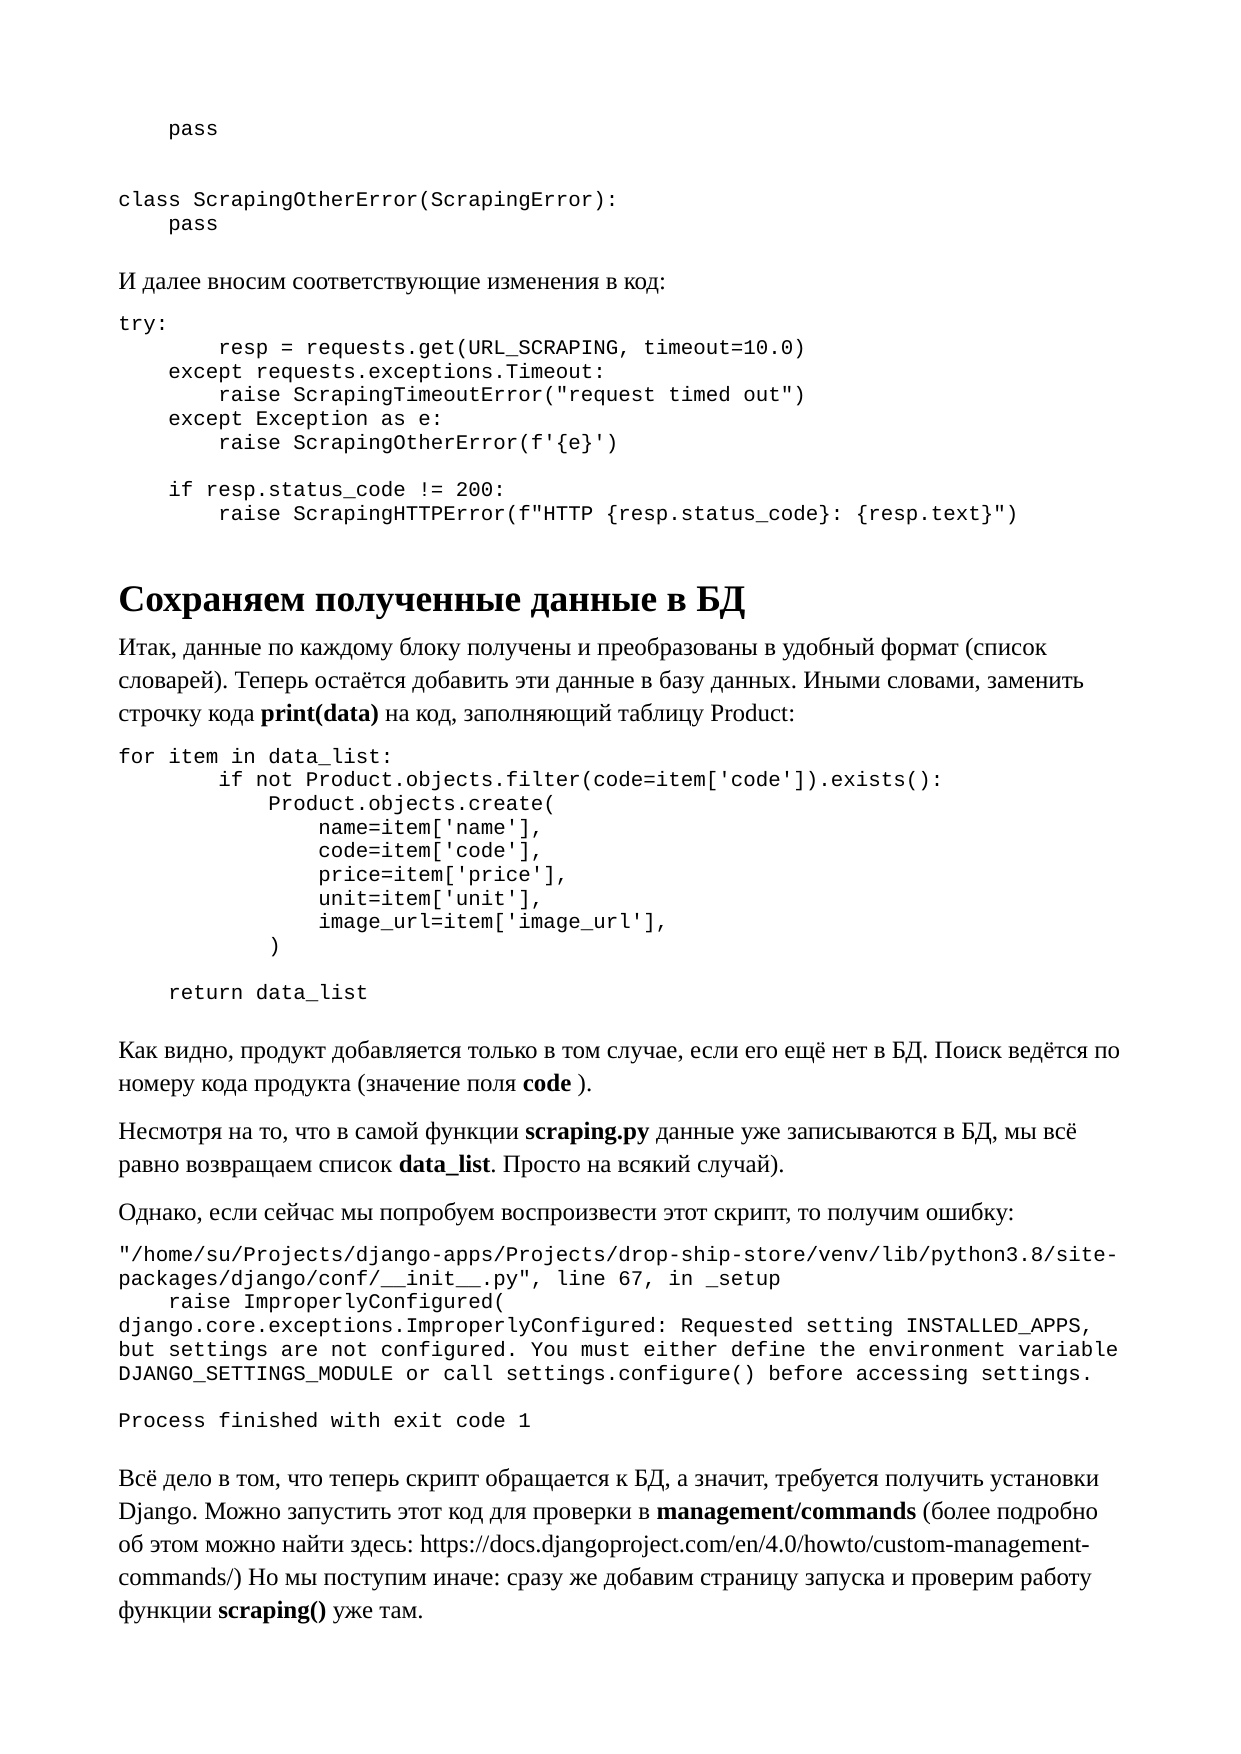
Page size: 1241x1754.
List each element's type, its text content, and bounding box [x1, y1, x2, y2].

text Итак, данные по каждому блоку получены и преобразованы в удобный формат (список словарей). Теперь остаётся добавить эти данные в базу данных. Иными словами, заменить строчку кода print(data) на код, заполняющий таблицу Product: [118, 632, 1122, 727]
text if resp.status_code != 200: [118, 479, 1122, 503]
text if not Product.objects.filter(code=item['code']).exists(): [118, 769, 1122, 793]
text Несмотря на то, что в самой функции scraping.py данные уже записываются в БД, мы всё равно возвращаем список data_list. Просто на всякий случай). [118, 1116, 1122, 1178]
text django.core.exceptions.ImproperlyConfigured: Requested setting INSTALLED_APPS, but settings are not configured. You must either define the environment variable DJANGO_SETTINGS_MODULE or call settings.configure() before accessing settings. [118, 1315, 1122, 1386]
text raise ImproperlyConfigured( [118, 1292, 1122, 1315]
text try: [118, 313, 1122, 337]
text except Exception as e: [118, 408, 1122, 432]
text raise ScrapingTimeoutError("request timed out") [118, 384, 1122, 408]
text raise ScrapingHTTPError(f"HTTP {resp.status_code}: {resp.text}") [118, 503, 1122, 526]
text for item in data_list: [118, 746, 1122, 769]
text raise ScrapingOtherError(f'{e}') [118, 432, 1122, 455]
subtitle Сохраняем полученные данные в БД [118, 577, 1122, 620]
text pass [118, 213, 1122, 236]
text pass [118, 118, 1122, 142]
text Как видно, продукт добавляется только в том случае, если его ещё нет в БД. Поиск ведётся по номеру кода продукта (значение поля code ). [118, 1035, 1122, 1097]
text resp = requests.get(URL_SCRAPING, timeout=10.0) [118, 337, 1122, 361]
text image_url=item['image_url'], [118, 911, 1122, 935]
text Product.objects.create( [118, 793, 1122, 817]
text code=item['code'], [118, 840, 1122, 864]
text Однако, если сейчас мы попробуем воспроизвести этот скрипт, то получим ошибку: [118, 1197, 1122, 1225]
text Process finished with exit code 1 [118, 1410, 1122, 1433]
text И далее вносим соответствующие изменения в код: [118, 266, 1122, 294]
text unit=item['unit'], [118, 888, 1122, 911]
text Всё дело в том, что теперь скрипт обращается к БД, а значит, требуется получить установки Django. Можно запустить этот код для проверки в management/commands (более подробно об этом можно найти здесь: https://docs.djangoproject.com/en/4.0/howto/custom-management-commands/) Но мы поступим иначе: сразу же добавим страницу запуска и проверим работу функции scraping() уже там. [118, 1463, 1122, 1624]
text "/home/su/Projects/django-apps/Projects/drop-ship-store/venv/lib/python3.8/site-packages/django/conf/__init__.py", line 67, in _setup [118, 1244, 1122, 1292]
text price=item['price'], [118, 864, 1122, 888]
text except requests.exceptions.Timeout: [118, 361, 1122, 384]
text class ScrapingOtherError(ScrapingError): [118, 189, 1122, 213]
text ) [118, 935, 1122, 959]
text name=item['name'], [118, 817, 1122, 840]
text return data_list [118, 982, 1122, 1006]
